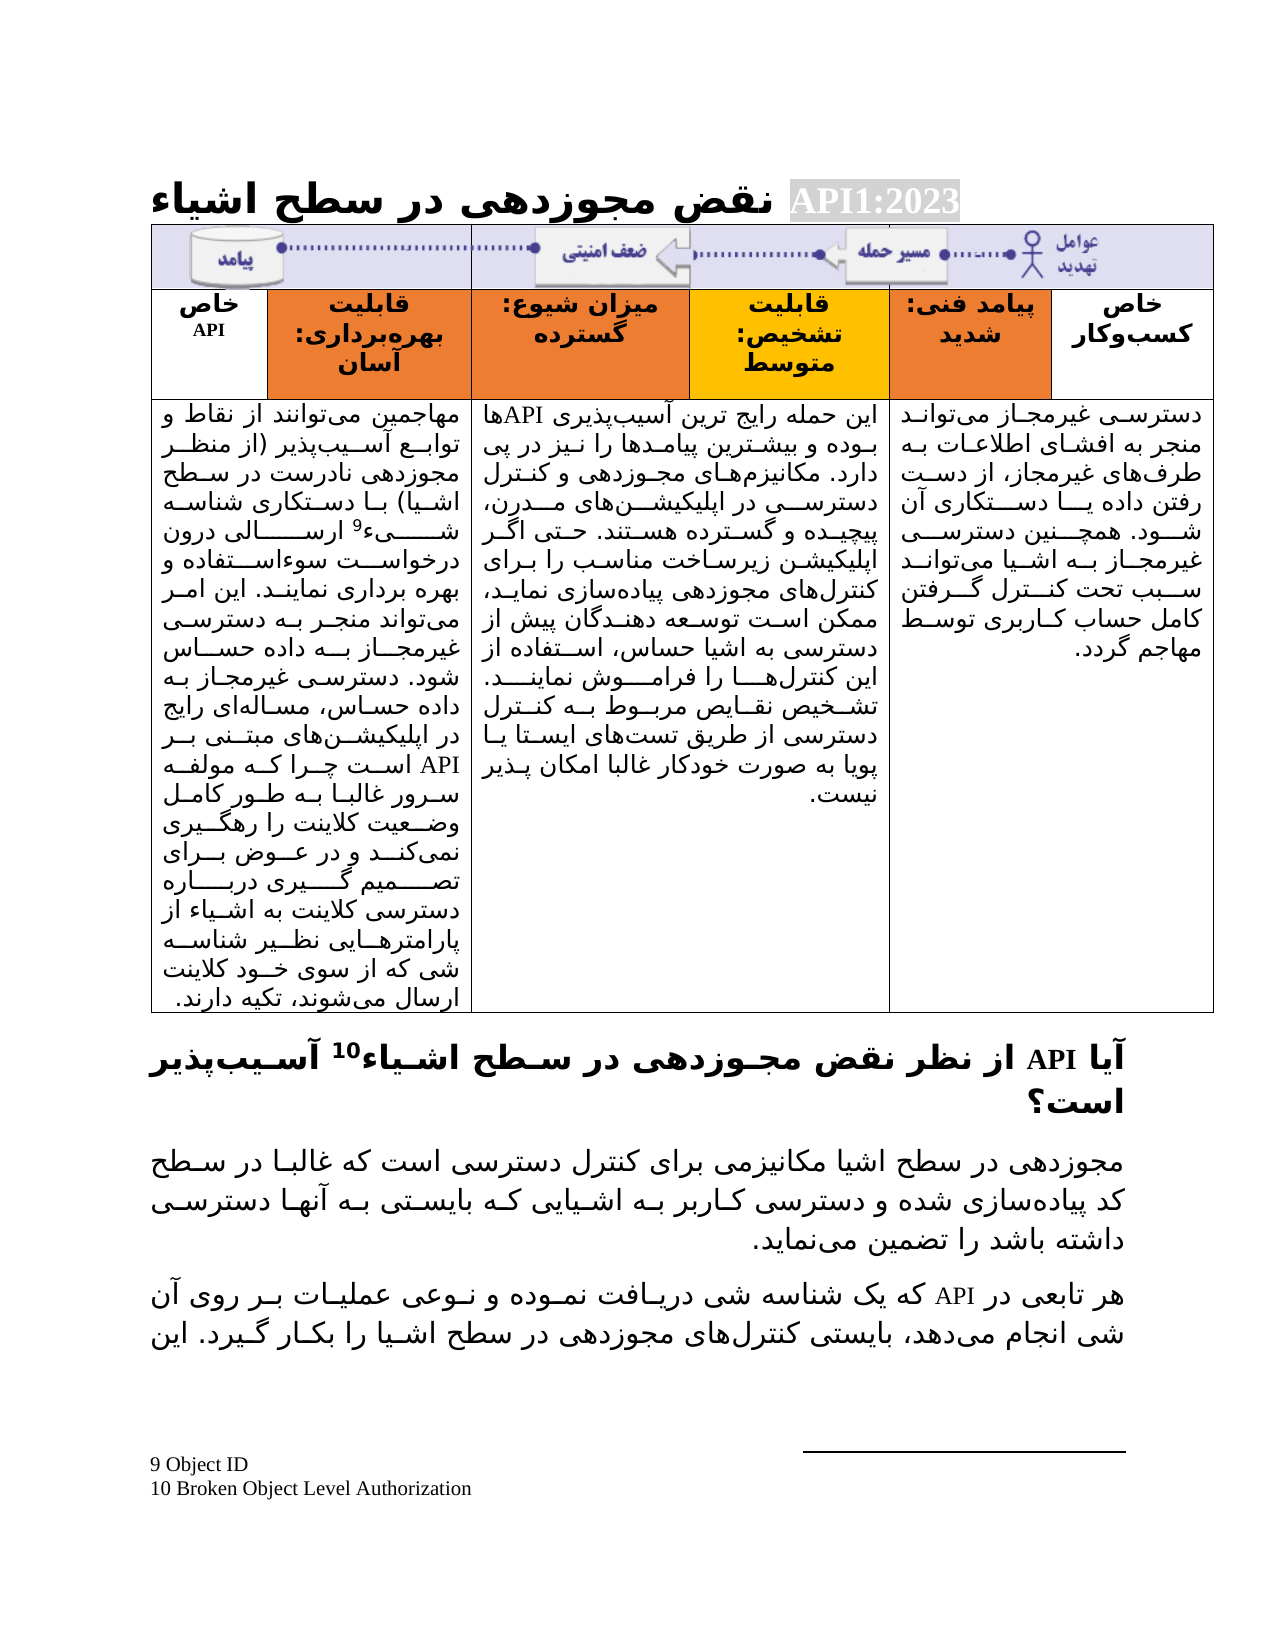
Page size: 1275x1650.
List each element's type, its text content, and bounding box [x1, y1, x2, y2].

table_cell خاص کسب‌و‌کار [1052, 290, 1213, 399]
table_header [250, 225, 471, 288]
subtitle API1:2023 نقض مجوزدهی در سطح اشیاء [150, 175, 1125, 223]
text Broken Object Level Authorization [150, 1476, 1125, 1500]
table_cell میزان شیوع: گسترده [472, 290, 689, 399]
table_cell مهاجمین می‌توانند از نقاط و توابع ‌آسیب‌پذیر (از منظر مجوزدهی نادرست در سطح اشیا) با دستکاری شناسه شیء ارسالی درون درخواست سوءاستفاده و بهره برداری نمایند. این امر می‌تواند منجر به دسترسی غیرمجاز به داده حساس شود. دسترسی غیرمجاز به داده حساس، مساله‌ای رایج در اپلیکیشن‌های مبتنی بر API است چرا که مولفه سرور غالبا به طور کامل وضعیت کلاینت را رهگیری نمی‌کند و در عوض برای تصمیم گیری درباره دسترسی کلاینت به اشیاء از پارامترهایی نظیر شناسه شی که از سوی خود کلاینت ارسال می‌شوند، تکیه دارند. [152, 400, 471, 1012]
table_cell این حمله رایج ترین ‌آسیب‌پذیری APIها بوده و بیشترین پیامدها را نیز در پی دارد. مکانیزم‌های مجوزدهی و کنترل دسترسی در اپلیکیشن‌های مدرن، پیچیده و گسترده هستند. حتی اگر اپلیکیشن زیرساخت مناسب را برای کنترل‌های مجوزدهی ‌‌‌‌پیاده‌سازی نماید، ممکن است توسعه دهندگان پیش از دسترسی به اشیا حساس، استفاده از این کنترل‌ها را فراموش نمایند. تشخیص نقایص مربوط به کنترل دسترسی از طریق تست‌های ایستا یا پویا به صورت خودکار غالبا امکان پذیر نیست. [472, 400, 889, 1012]
text هر تابعی در API که یک شناسه شی دریافت نموده و نوعی عملیات بر روی آن شی انجام می‌دهد، بایستی کنترل‌های مجوزدهی در سطح اشیا را بکار گیرد. این کنترل‌ها باید دسترسی کاربرِ واردشده به انجام عمل درخواستی بر روی شی درخواستی را اعتبارسنجی نمایند. [150, 1278, 1125, 1389]
table_cell قابلیت بهره‌برداری: آسان [268, 290, 471, 399]
table_cell خاص API [152, 290, 267, 399]
text مجوزدهی در سطح اشیا مکانیزمی برای کنترل دسترسی است که غالبا در سطح کد ‌‌‌‌پیاده‌سازی شده و دسترسی کاربر به اشیایی که بایستی به آنها دسترسی داشته باشد را تضمین می‌نماید. [150, 1144, 1125, 1256]
table_cell پیامد فنی: شدید [890, 290, 1051, 399]
table_cell دسترسی غیرمجاز می‌تواند منجر به افشای اطلاعات به طرف‌های غیرمجاز، از دست رفتن داده یا دستکاری آن شود. همچنین دسترسی غیرمجاز به اشیا می‌تواند سبب تحت کنترل گرفتن کامل حساب کاربری توسط مهاجم گردد. [890, 400, 1213, 1012]
table_header [152, 225, 224, 288]
table_header [890, 225, 1213, 288]
table_header [472, 225, 889, 288]
table_cell قابلیت تشخیص: متوسط [690, 290, 889, 399]
text آیا API از نظر نقض مجوزدهی در سطح اشیاء آسیب‌پذیر است؟ [150, 1038, 1125, 1122]
